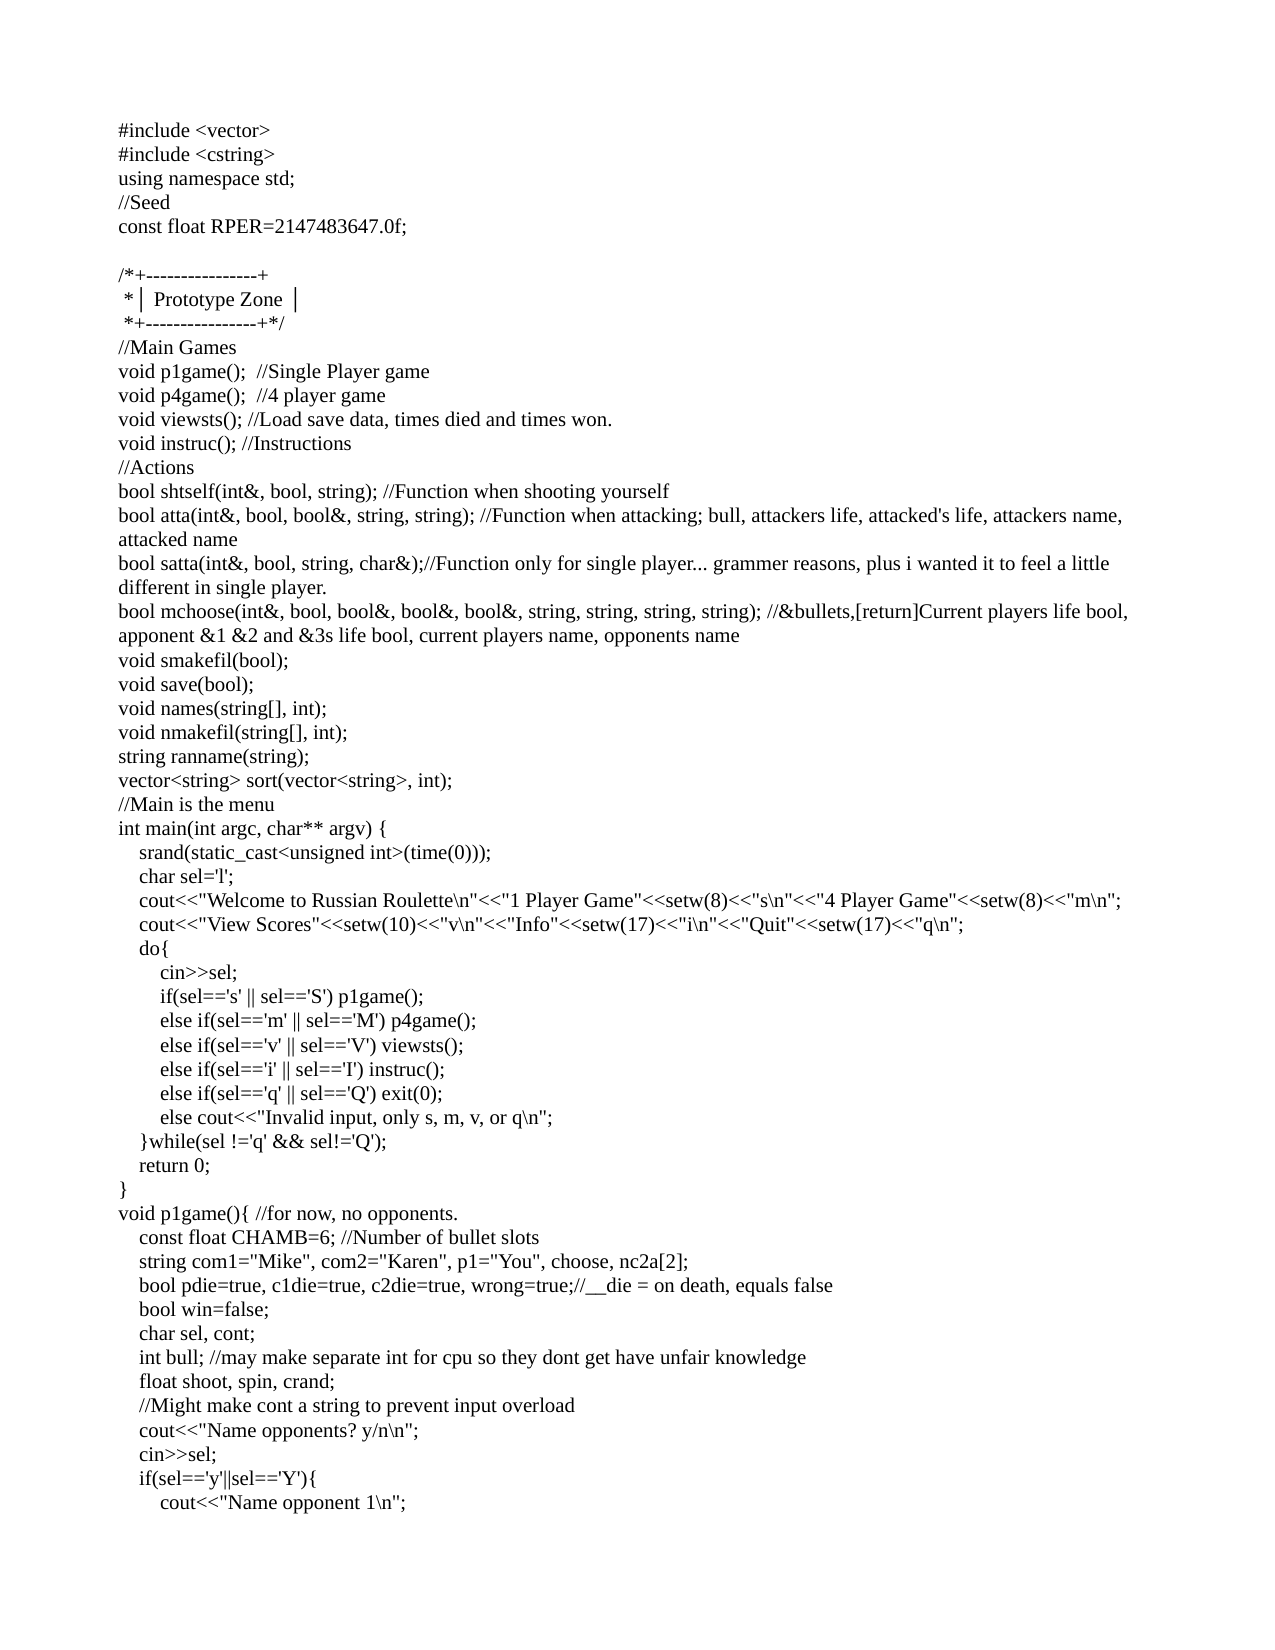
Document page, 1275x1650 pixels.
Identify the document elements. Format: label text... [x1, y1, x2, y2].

text bool mchoose(int&, bool, bool&, bool&, bool&, string, string, string, string); //&bullets,[return]Current players life bool, apponent &1 &2 and &3s life bool, current players name, opponents name [118, 599, 1157, 647]
text int bull; //may make separate int for cpu so they dont get have unfair knowledge [118, 1345, 1157, 1369]
text else if(sel=='v' || sel=='V') viewsts(); [118, 1032, 1157, 1057]
text //Might make cont a string to prevent input overload [118, 1393, 1157, 1417]
text //Main Games [118, 335, 1157, 359]
text void names(string[], int); [118, 696, 1157, 720]
text srand(static_cast<unsigned int>(time(0))); [118, 840, 1157, 864]
text cout<<"Welcome to Russian Roulette\n"<<"1 Player Game"<<setw(8)<<"s\n"<<"4 Player Game"<<setw(8)<<"m\n"; [118, 888, 1157, 912]
text else cout<<"Invalid input, only s, m, v, or q\n"; [118, 1105, 1157, 1129]
text else if(sel=='i' || sel=='I') instruc(); [118, 1057, 1157, 1081]
text //Main is the menu [118, 792, 1157, 816]
text else if(sel=='m' || sel=='M') p4game(); [118, 1008, 1157, 1032]
text float shoot, spin, crand; [118, 1369, 1157, 1393]
text bool satta(int&, bool, string, char&);//Function only for single player... grammer reasons, plus i wanted it to feel a little different in single player. [118, 551, 1157, 599]
text //Seed [118, 190, 1157, 214]
text void p4game(); //4 player game [118, 383, 1157, 407]
text if(sel=='s' || sel=='S') p1game(); [118, 984, 1157, 1008]
text if(sel=='y'||sel=='Y'){ [118, 1466, 1157, 1490]
text *│ Prototype Zone │ [296, 287, 1157, 311]
text void nmakefil(string[], int); [118, 720, 1157, 744]
text }while(sel !='q' && sel!='Q'); [118, 1129, 1157, 1153]
text void p1game(); //Single Player game [118, 359, 1157, 383]
text string ranname(string); [118, 744, 1157, 768]
text #include <cstring> [118, 142, 1157, 166]
text bool atta(int&, bool, bool&, string, string); //Function when attacking; bull, attackers life, attacked's life, attackers name, attacked name [118, 503, 1157, 551]
text void p1game(){ //for now, no opponents. [118, 1201, 1157, 1225]
text void instruc(); //Instructions [118, 431, 1157, 455]
text char sel='l'; [118, 864, 1157, 888]
text cout<<"View Scores"<<setw(10)<<"v\n"<<"Info"<<setw(17)<<"i\n"<<"Quit"<<setw(17)<<"q\n"; [118, 912, 1157, 936]
text bool pdie=true, c1die=true, c2die=true, wrong=true;//__die = on death, equals false [118, 1273, 1157, 1297]
text #include <vector> [118, 118, 1157, 142]
text //Actions [118, 455, 1157, 479]
text *│ Prototype Zone │ [118, 287, 140, 311]
text vector<string> sort(vector<string>, int); [118, 768, 1157, 792]
text string com1="Mike", com2="Karen", p1="You", choose, nc2a[2]; [118, 1249, 1157, 1273]
text using namespace std; [118, 166, 1157, 190]
text void viewsts(); //Load save data, times died and times won. [118, 407, 1157, 431]
text cin>>sel; [118, 1442, 1157, 1466]
text *+----------------+*/ [118, 311, 1157, 335]
text void save(bool); [118, 672, 1157, 696]
text const float CHAMB=6; //Number of bullet slots [118, 1225, 1157, 1249]
text /*+----------------+ [118, 262, 1157, 287]
text cout<<"Name opponent 1\n"; [118, 1490, 1157, 1514]
text bool shtself(int&, bool, string); //Function when shooting yourself [118, 479, 1157, 503]
text const float RPER=2147483647.0f; [118, 214, 1157, 238]
text bool win=false; [118, 1297, 1157, 1321]
text cin>>sel; [118, 960, 1157, 984]
text int main(int argc, char** argv) { [118, 816, 1157, 840]
text char sel, cont; [118, 1321, 1157, 1345]
text } [118, 1177, 1157, 1201]
text *│ Prototype Zone │ [141, 287, 295, 311]
text do{ [118, 936, 1157, 960]
text cout<<"Name opponents? y/n\n"; [118, 1417, 1157, 1442]
text return 0; [118, 1153, 1157, 1177]
text void smakefil(bool); [118, 647, 1157, 672]
text else if(sel=='q' || sel=='Q') exit(0); [118, 1081, 1157, 1105]
